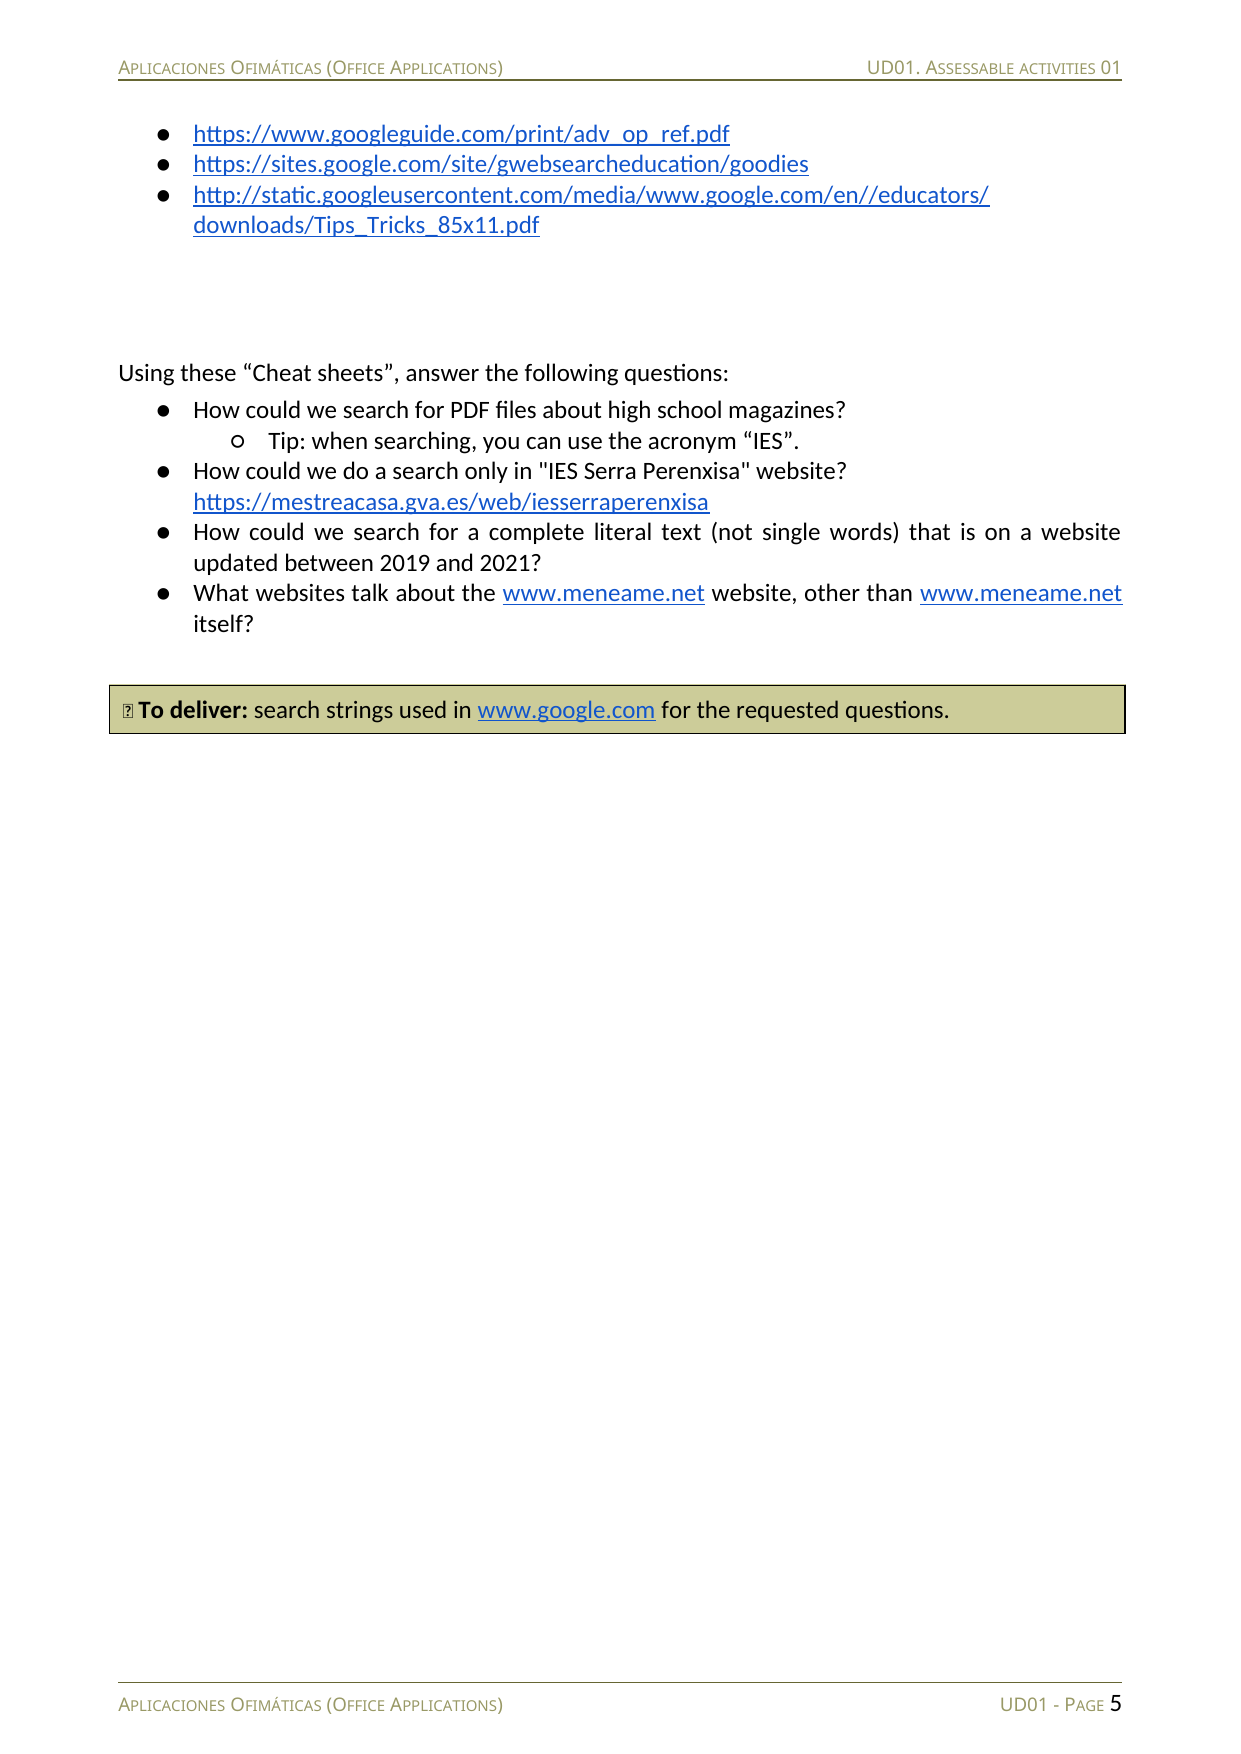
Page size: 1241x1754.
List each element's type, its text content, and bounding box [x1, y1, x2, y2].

list How could we search for PDF files about high school magazines? [156, 394, 1122, 425]
list How could we do a search only in "IES Serra Perenxisa" website? https://mestreacasa.gva.es/web/iesserraperenxisa [156, 456, 1122, 517]
text Using these “Cheat sheets”, answer the following questions: [118, 357, 1122, 388]
list http://static.googleusercontent.com/media/www.google.com/en//educators/downloads/Tips_Tricks_85x11.pdf [156, 179, 1122, 240]
list What websites talk about the www.meneame.net website, other than www.meneame.net itself? [156, 578, 1122, 639]
text 📕 To deliver: search strings used in www.google.com for the requested questions. [110, 686, 1124, 733]
list Tip: when searching, you can use the acronym “IES”. [231, 425, 1122, 456]
list https://sites.google.com/site/gwebsearcheducation/goodies [156, 148, 1122, 179]
list How could we search for a complete literal text (not single words) that is on a website updated between 2019 and 2021? [156, 517, 1122, 578]
list https://www.googleguide.com/print/adv_op_ref.pdf [156, 118, 1122, 148]
